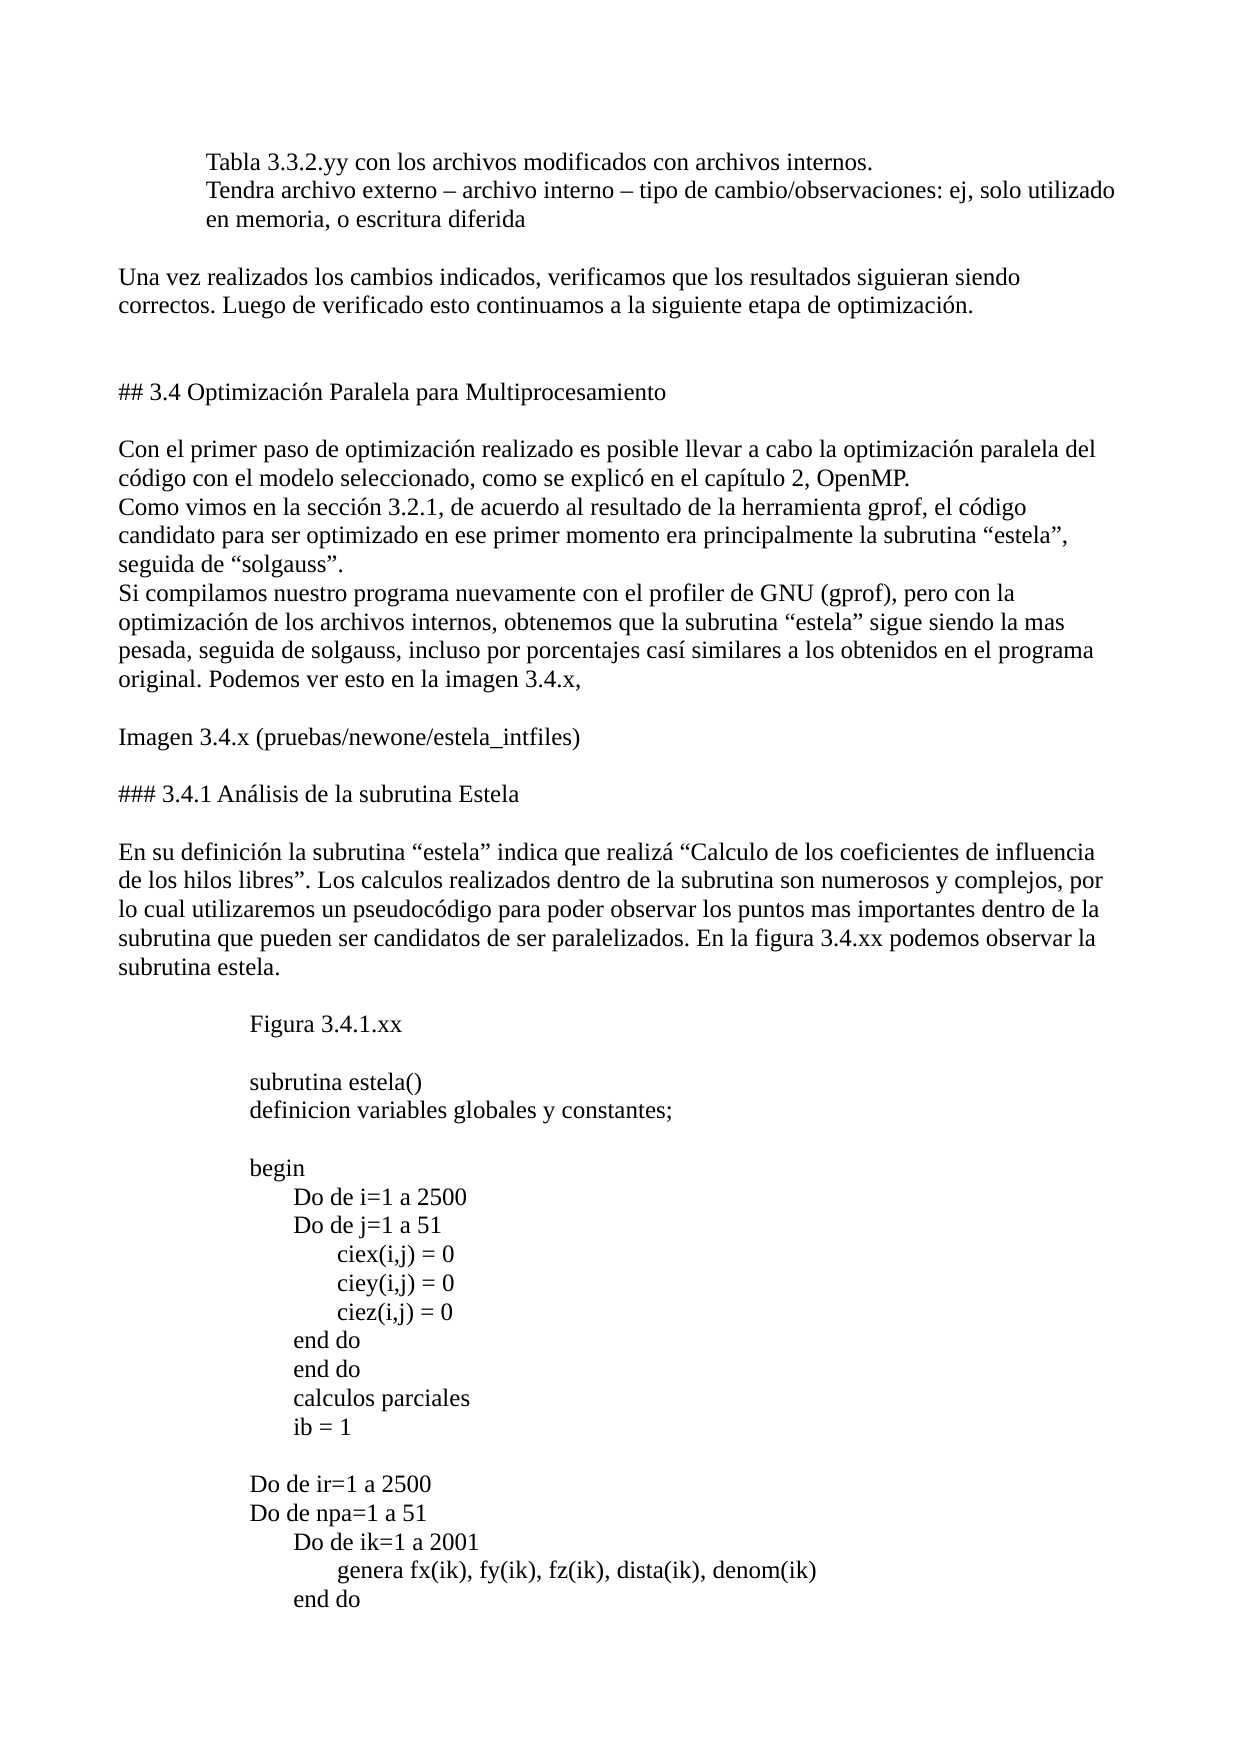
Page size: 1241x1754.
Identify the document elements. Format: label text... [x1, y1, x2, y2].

text ib = 1 [249, 1412, 1122, 1441]
text subrutina estela() [249, 1067, 1122, 1096]
text definicion variables globales y constantes; [249, 1096, 1122, 1124]
text calculos parciales [249, 1383, 1122, 1412]
text ### 3.4.1 Análisis de la subrutina Estela [118, 779, 1122, 808]
text Una vez realizados los cambios indicados, verificamos que los resultados siguieran siendo correctos. Luego de verificado esto continuamos a la siguiente etapa de optimización. [118, 262, 1122, 319]
text Do de j=1 a 51 [249, 1211, 1122, 1239]
text Con el primer paso de optimización realizado es posible llevar a cabo la optimización paralela del código con el modelo seleccionado, como se explicó en el capítulo 2, OpenMP. [118, 434, 1122, 492]
text genera fx(ik), fy(ik), fz(ik), dista(ik), denom(ik) [249, 1556, 1122, 1584]
text Tendra archivo externo – archivo interno – tipo de cambio/observaciones: ej, solo utilizado en memoria, o escritura diferida [206, 176, 1122, 233]
text Como vimos en la sección 3.2.1, de acuerdo al resultado de la herramienta gprof, el código candidato para ser optimizado en ese primer momento era principalmente la subrutina “estela”, seguida de “solgauss”. [118, 492, 1122, 578]
text Do de ir=1 a 2500 [249, 1469, 1122, 1498]
text Tabla 3.3.2.yy con los archivos modificados con archivos internos. [206, 147, 1122, 176]
text begin [249, 1153, 1122, 1182]
text Do de ik=1 a 2001 [249, 1527, 1122, 1556]
text Do de npa=1 a 51 [249, 1498, 1122, 1527]
text Figura 3.4.1.xx [249, 1009, 1122, 1038]
text ciez(i,j) = 0 [249, 1297, 1122, 1326]
text end do [249, 1354, 1122, 1383]
text ciex(i,j) = 0 [249, 1239, 1122, 1268]
text end do [249, 1584, 1122, 1613]
text Si compilamos nuestro programa nuevamente con el profiler de GNU (gprof), pero con la optimización de los archivos internos, obtenemos que la subrutina “estela” sigue siendo la mas pesada, seguida de solgauss, incluso por porcentajes casí similares a los obtenidos en el programa original. Podemos ver esto en la imagen 3.4.x, [118, 578, 1122, 693]
text Imagen 3.4.x (pruebas/newone/estela_intfiles) [118, 722, 1122, 751]
text ## 3.4 Optimización Paralela para Multiprocesamiento [118, 377, 1122, 406]
text Do de i=1 a 2500 [249, 1182, 1122, 1211]
text ciey(i,j) = 0 [249, 1268, 1122, 1297]
text En su definición la subrutina “estela” indica que realizá “Calculo de los coeficientes de influencia de los hilos libres”. Los calculos realizados dentro de la subrutina son numerosos y complejos, por lo cual utilizaremos un pseudocódigo para poder observar los puntos mas importantes dentro de la subrutina que pueden ser candidatos de ser paralelizados. En la figura 3.4.xx podemos observar la subrutina estela. [118, 837, 1122, 981]
text end do [249, 1326, 1122, 1354]
